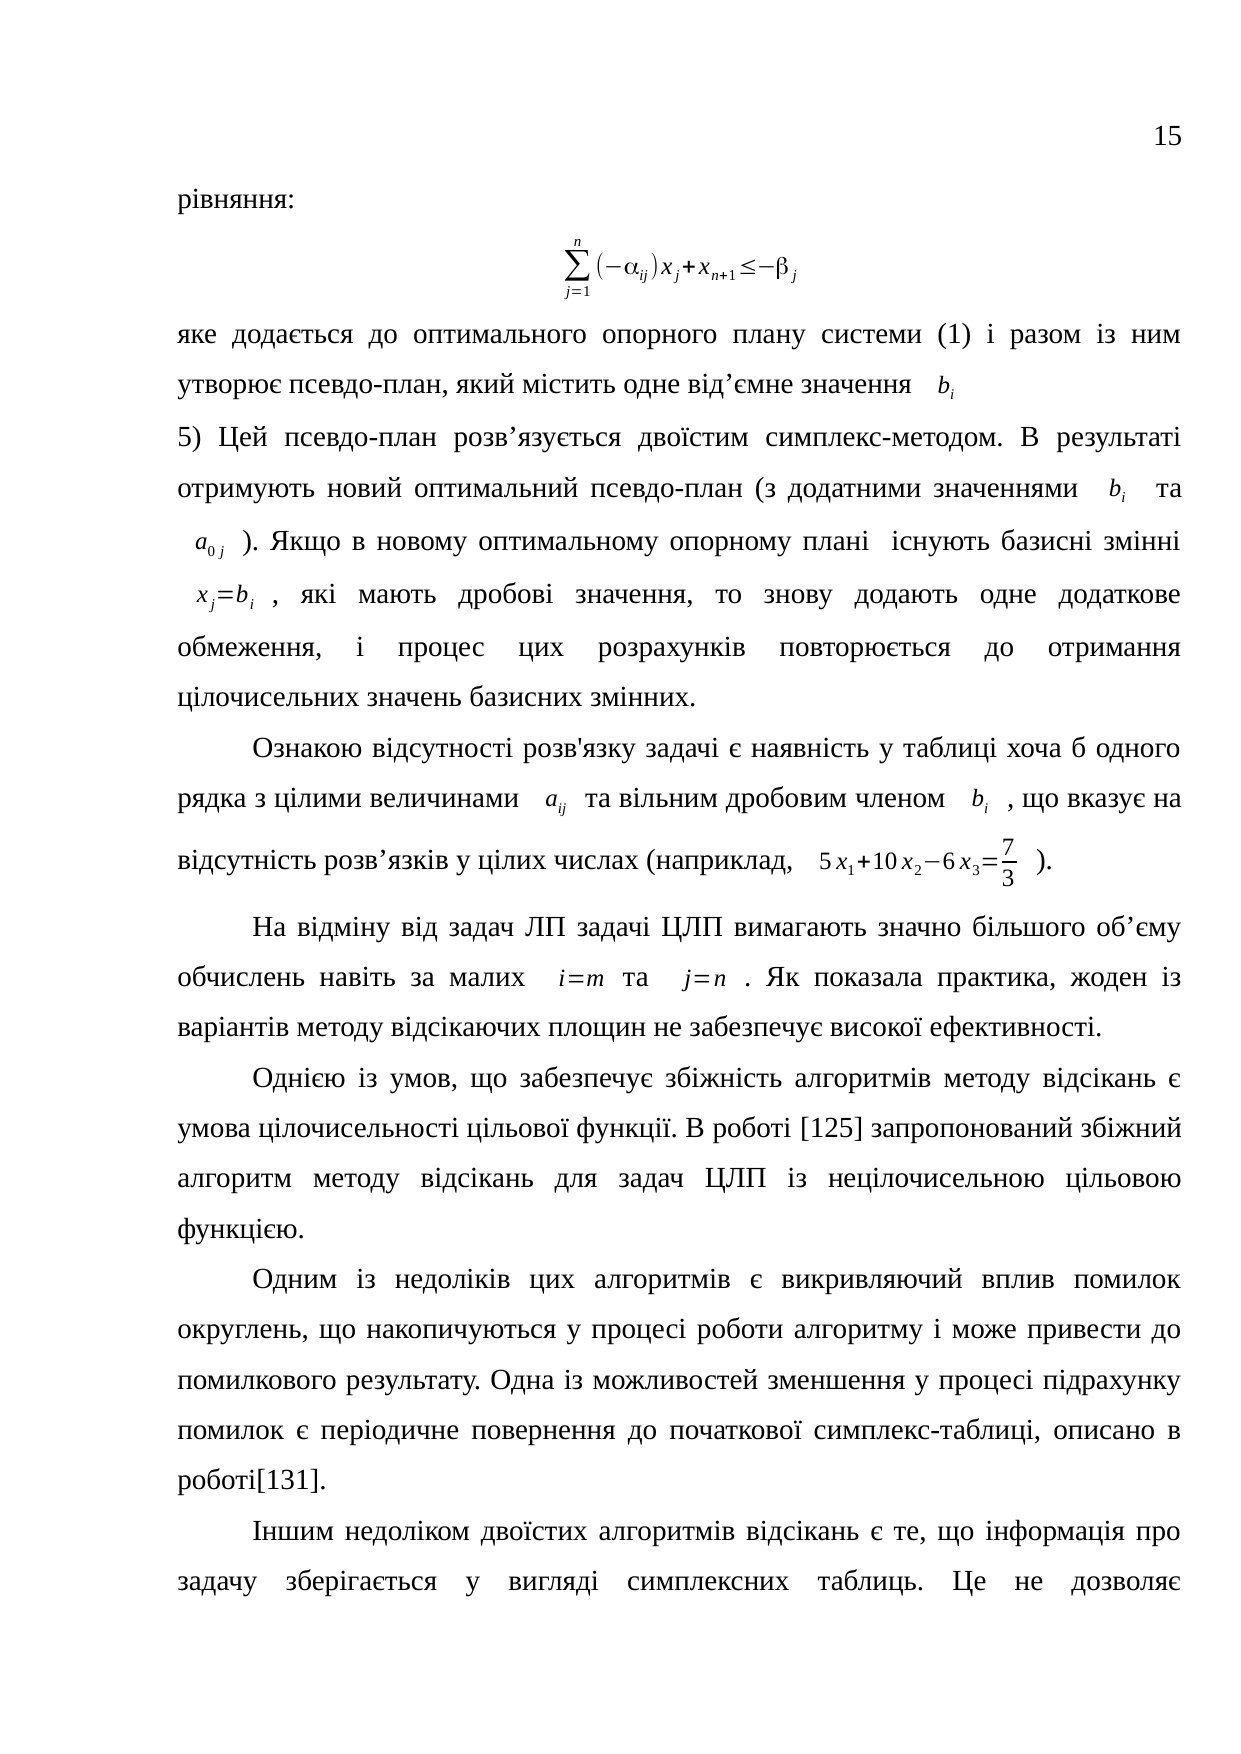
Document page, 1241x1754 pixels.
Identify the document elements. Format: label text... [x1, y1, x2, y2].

text Однією із умов, що забезпечує збіжність алгоритмів методу відсікань є умова цілочисельності цільової функції. В роботі [125] запропонований збіжний алгоритм методу відсікань для задач ЦЛП із нецілочисельною цільовою функцією. [177, 1060, 1182, 1244]
text На відміну від задач ЛП задачі ЦЛП вимагають значно більшого об’єму обчислень навіть за малих та . Як показала практика, жоден із варіантів методу відсікаючих площин не забезпечує високої ефективності. [177, 909, 1182, 1043]
text Ознакою відсутності розв'язку задачі є наявність у таблиці хоча б одного рядка з цілими величинами та вільним дробовим членом , що вказує на відсутність розв’язків у цілих числах (наприклад, ). [177, 730, 1182, 892]
text 5) Цей псевдо-план розв’язується двоїстим симплекс-методом. В результаті отримують новий оптимальний псевдо-план (з додатними значеннями та ). Якщо в новому оптимальному опорному плані існують базисні змінні , які мають дробові значення, то знову додають одне додаткове обмеження, і процес цих розрахунків повторюється до отримання цілочисельних значень базисних змінних. [177, 419, 1182, 713]
text Одним із недоліків цих алгоритмів є викривляючий вплив помилок округлень, що накопичуються у процесі роботи алгоритму і може привести до помилкового результату. Одна із можливостей зменшення у процесі підрахунку помилок є періодичне повернення до початкової симплекс-таблиці, описано в роботі[131]. [177, 1261, 1182, 1496]
text яке додається до оптимального опорного плану системи (1) і разом із ним утворює псевдо-план, який містить одне від’ємне значення [177, 316, 1182, 403]
text Іншим недоліком двоїстих алгоритмів відсікань є те, що інформація про задачу зберігається у вигляді симплексних таблиць. Це не дозволяє [177, 1513, 1182, 1597]
text а потім за допомогою додаткової змінної перетворюється у наступне рівняння: [177, 182, 1182, 215]
